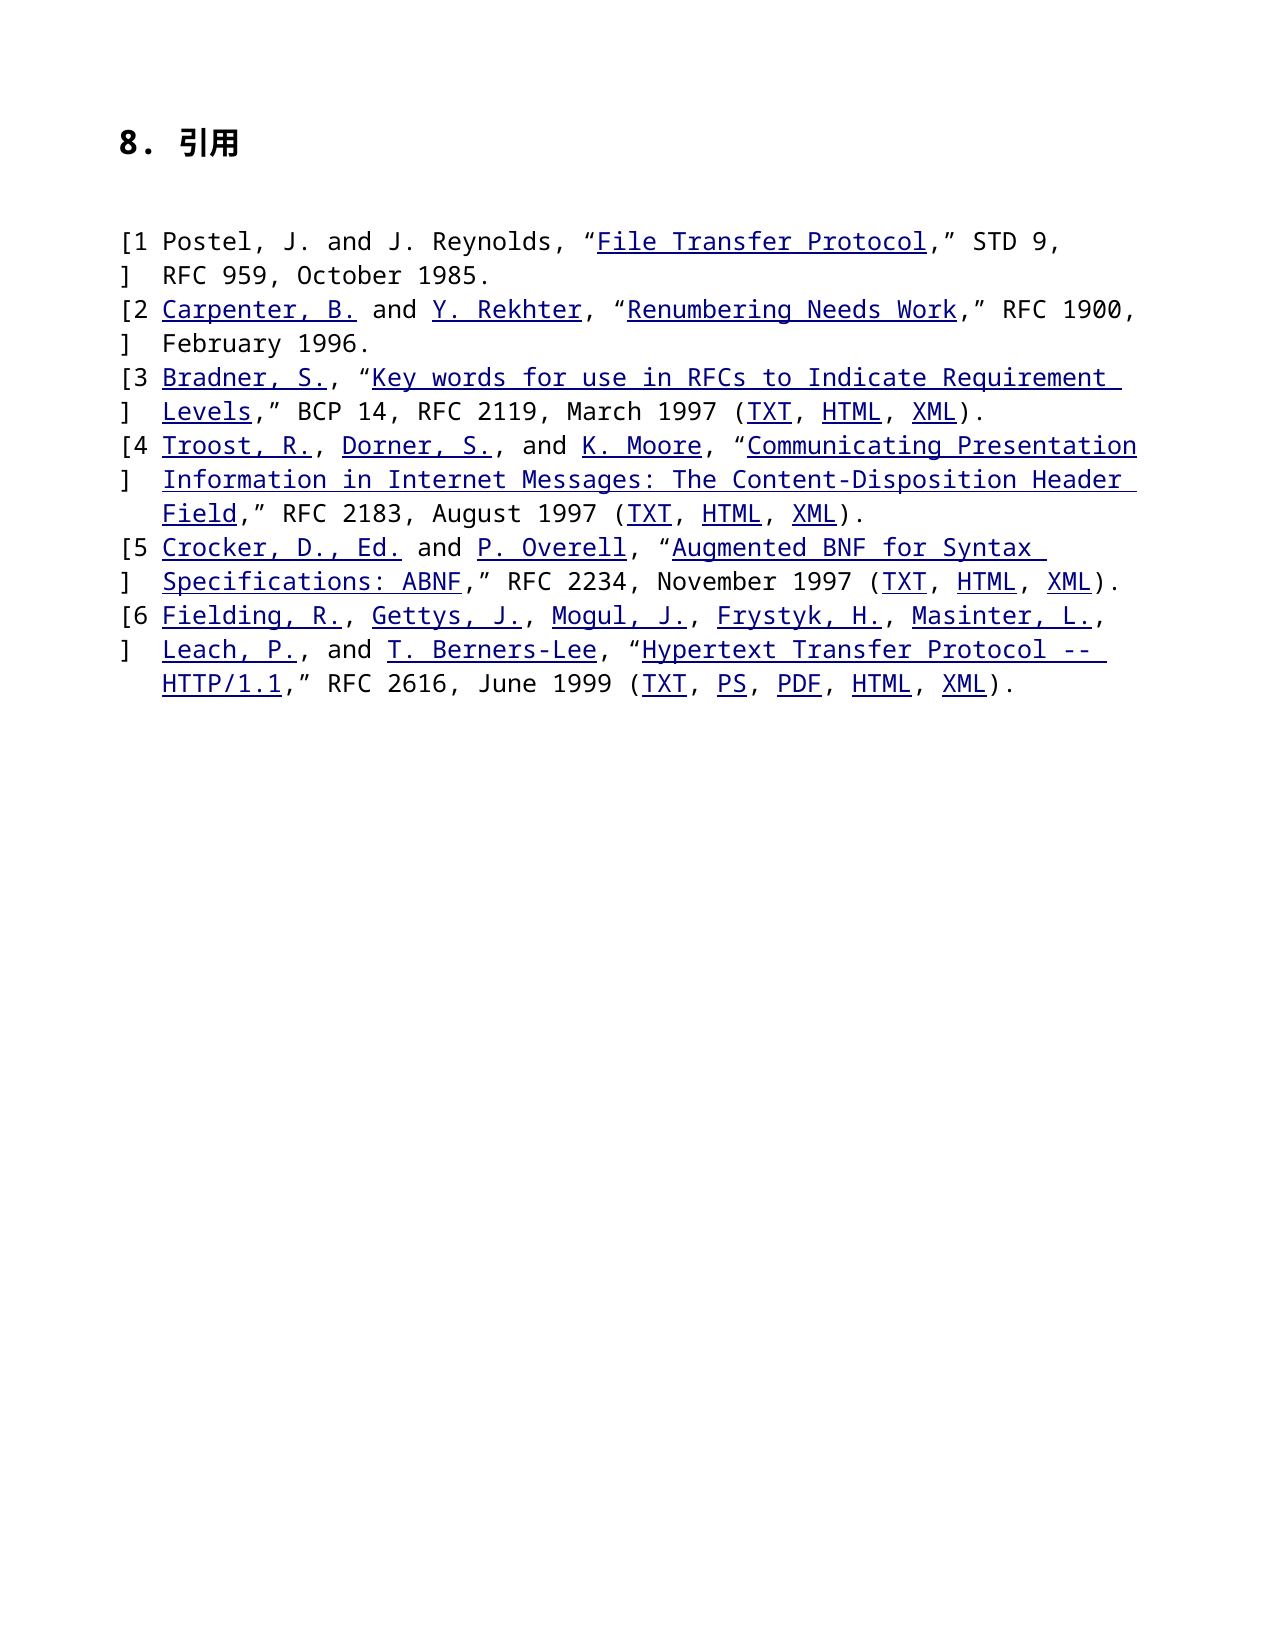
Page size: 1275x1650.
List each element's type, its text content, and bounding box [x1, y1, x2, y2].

table_cell Bradner, S., “Key words for use in RFCs to Indicate Requirement Levels,” BCP 14, RFC 2119, March 1997 (TXT, HTML, XML). [162, 360, 1146, 428]
table_cell Crocker, D., Ed. and P. Overell, “Augmented BNF for Syntax Specifications: ABNF,” RFC 2234, November 1997 (TXT, HTML, XML). [162, 530, 1146, 598]
table_header Postel, J. and J. Reynolds, “File Transfer Protocol,” STD 9, RFC 959, October 1985. [162, 223, 1146, 291]
table_cell Carpenter, B. and Y. Rekhter, “Renumbering Needs Work,” RFC 1900, February 1996. [162, 291, 1146, 359]
table_cell Troost, R., Dorner, S., and K. Moore, “Communicating Presentation Information in Internet Messages: The Content-Disposition Header Field,” RFC 2183, August 1997 (TXT, HTML, XML). [162, 428, 1146, 530]
table_cell [4] [118, 428, 162, 530]
table_header [1] [118, 223, 162, 291]
table_cell [5] [118, 530, 162, 598]
table_cell [2] [118, 291, 162, 359]
table_cell [6] [118, 598, 162, 700]
table_cell [3] [118, 360, 162, 428]
table_cell Fielding, R., Gettys, J., Mogul, J., Frystyk, H., Masinter, L., Leach, P., and T. Berners-Lee, “Hypertext Transfer Protocol -- HTTP/1.1,” RFC 2616, June 1999 (TXT, PS, PDF, HTML, XML). [162, 598, 1146, 700]
subtitle 8. 引用 [118, 118, 1157, 164]
